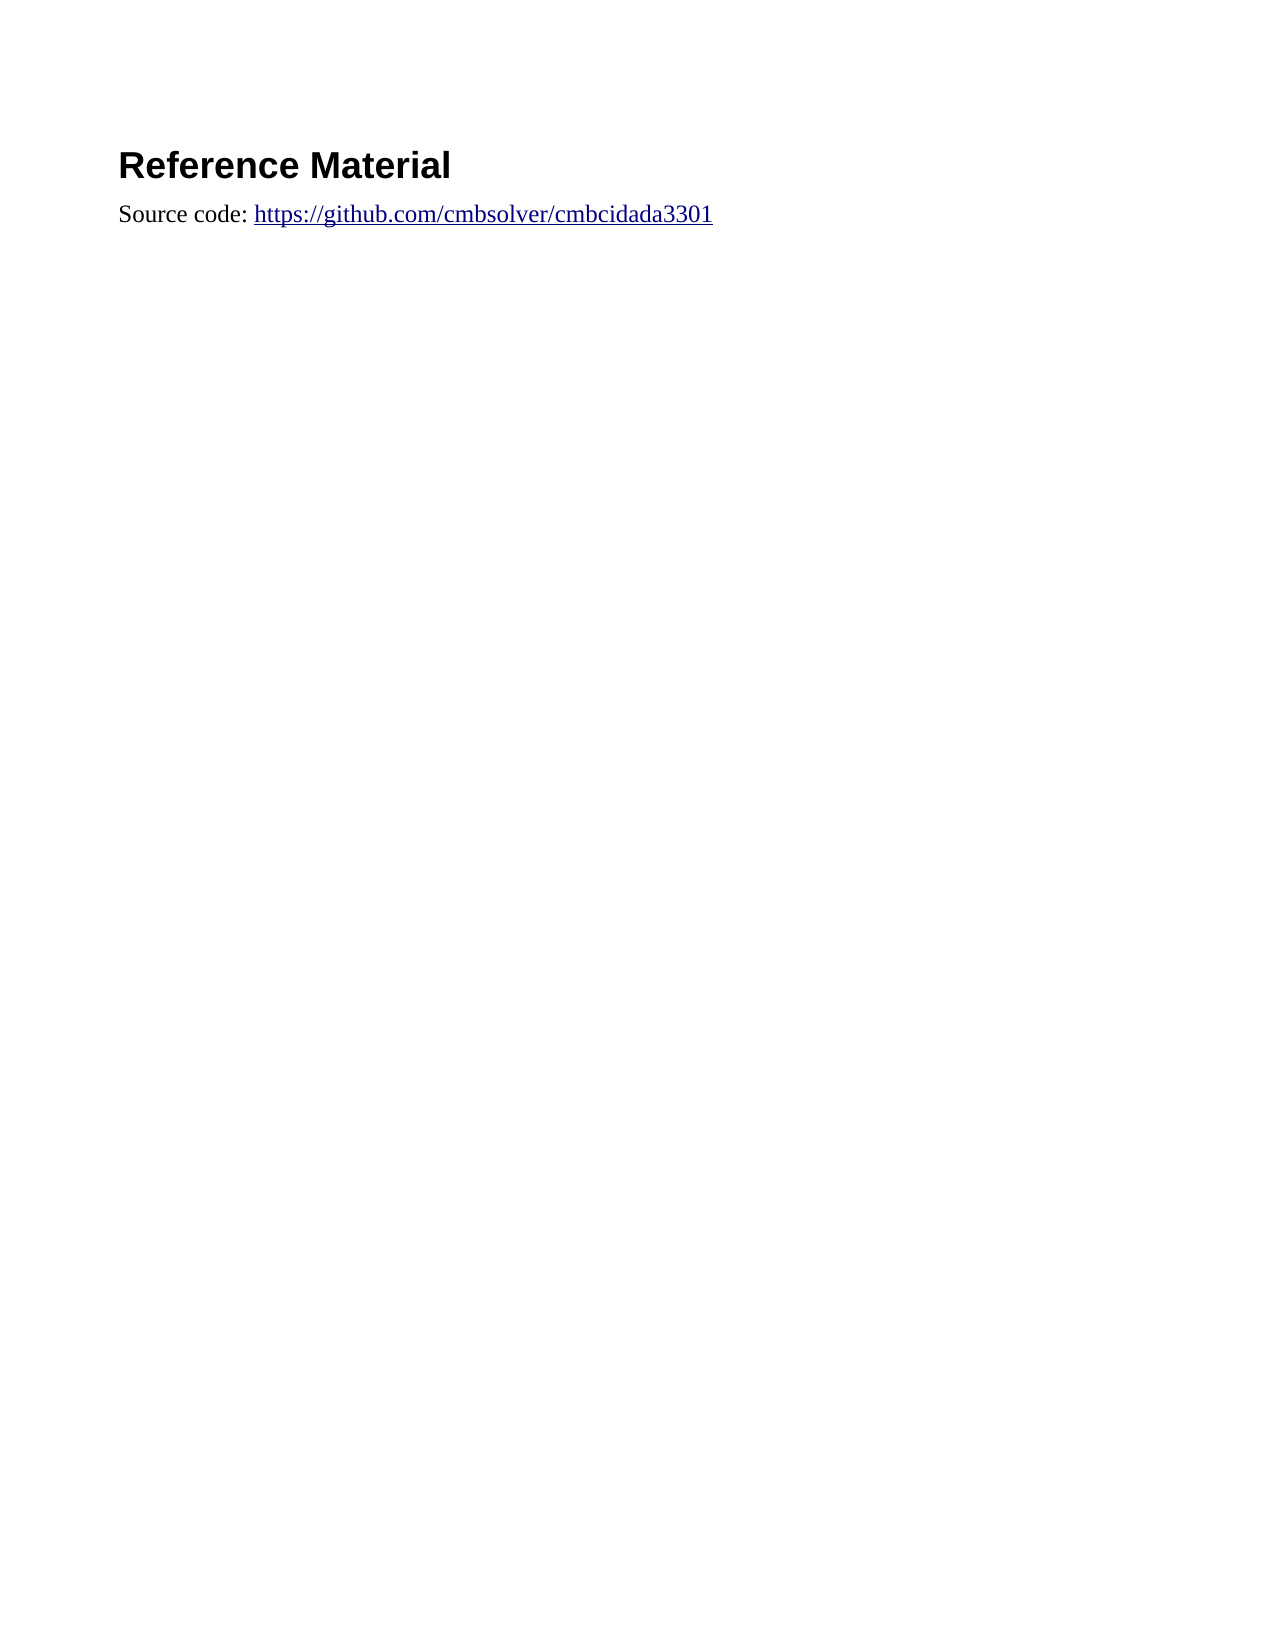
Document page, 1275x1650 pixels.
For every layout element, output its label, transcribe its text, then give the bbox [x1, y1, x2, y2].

subtitle Reference Material [118, 143, 1157, 186]
text Source code: https://github.com/cmbsolver/cmbcidada3301 [118, 199, 1157, 227]
